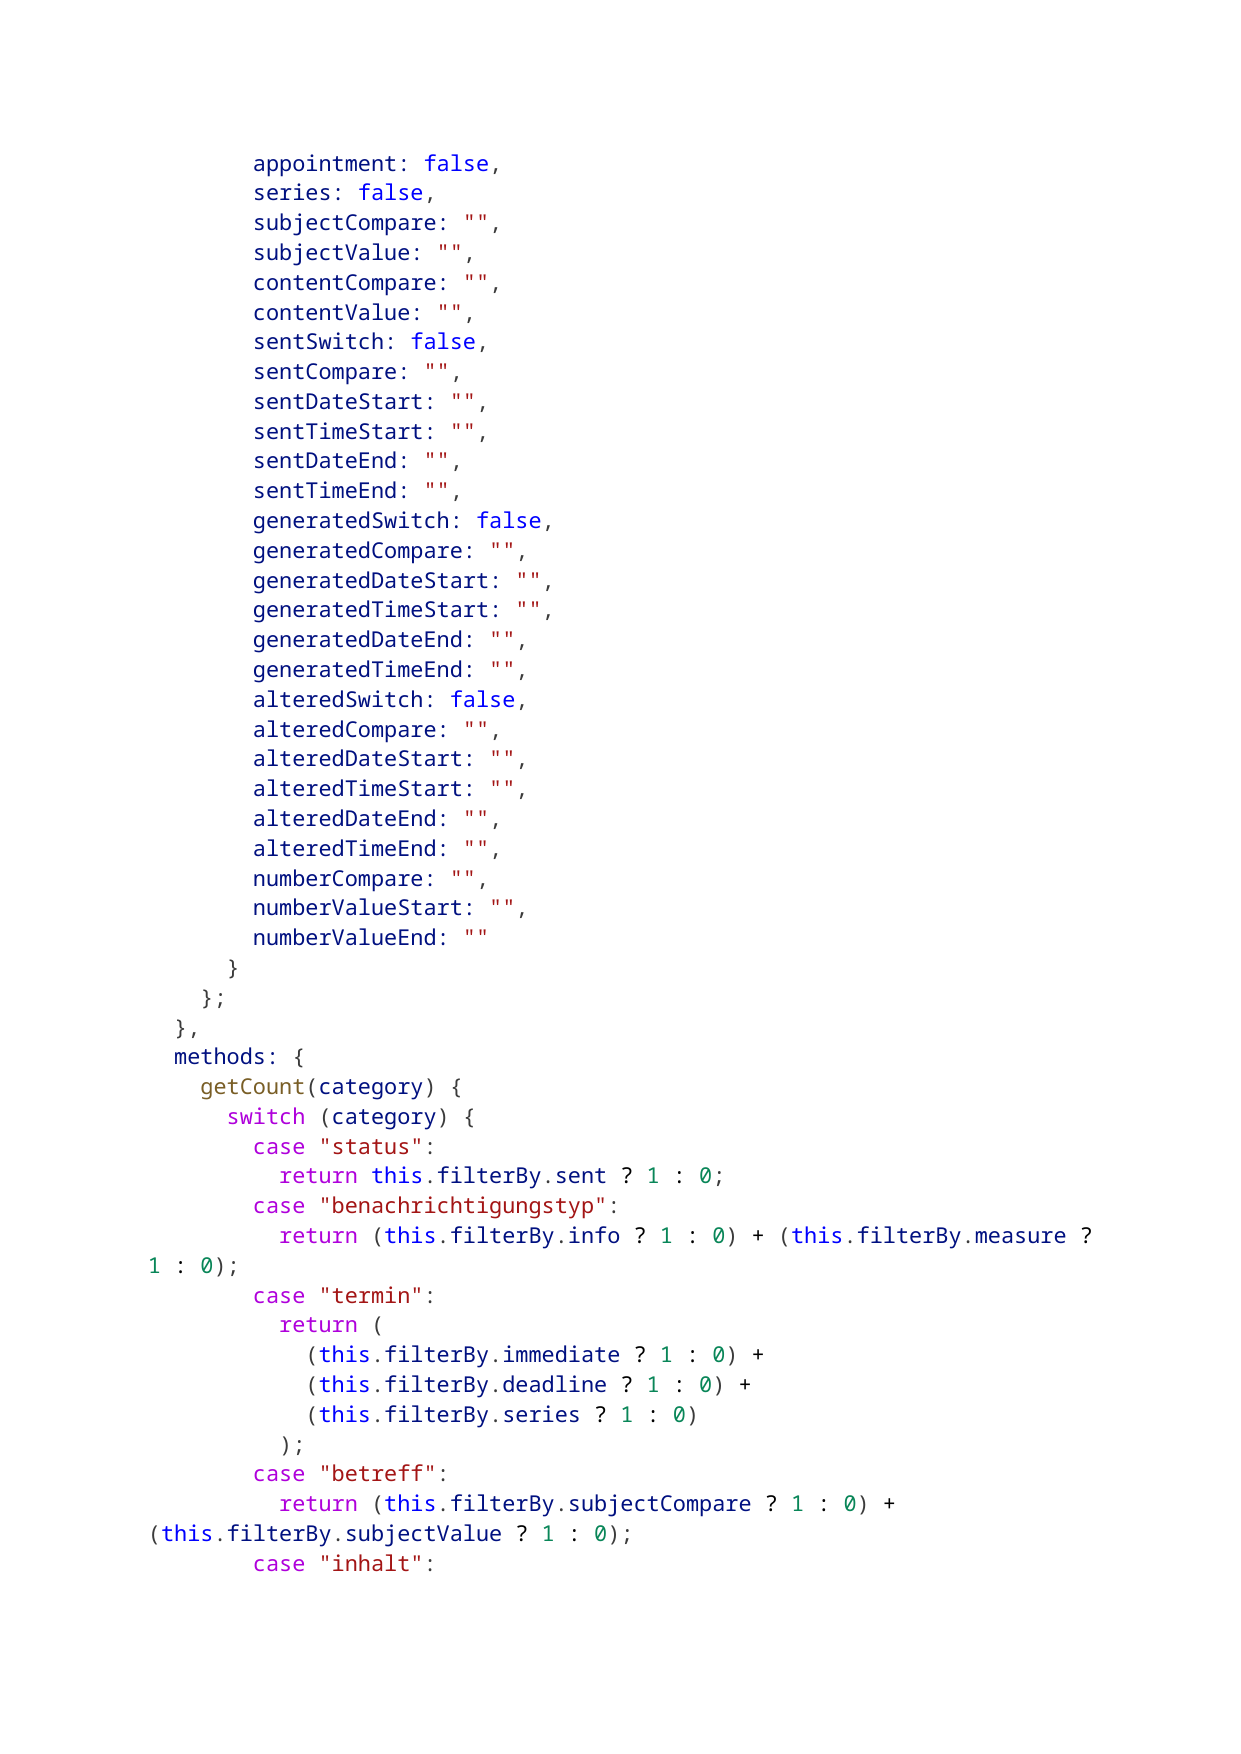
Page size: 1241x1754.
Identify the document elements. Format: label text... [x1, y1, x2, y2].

text (this.filterBy.series ? 1 : 0) [148, 1399, 1093, 1429]
text case "benachrichtigungstyp": [148, 1190, 1093, 1220]
text generatedSwitch: false, [148, 505, 1093, 535]
text sentCompare: "", [148, 356, 1093, 386]
text generatedCompare: "", [148, 535, 1093, 565]
text sentTimeStart: "", [148, 416, 1093, 446]
text ); [148, 1429, 1093, 1458]
text case "status": [148, 1131, 1093, 1161]
text subjectValue: "", [148, 237, 1093, 267]
text sentSwitch: false, [148, 326, 1093, 356]
text return this.filterBy.sent ? 1 : 0; [148, 1161, 1093, 1190]
text return ( [148, 1309, 1093, 1339]
text numberValueEnd: "" [148, 922, 1093, 952]
text generatedTimeEnd: "", [148, 654, 1093, 684]
text }, [148, 1012, 1093, 1041]
text sentDateEnd: "", [148, 446, 1093, 475]
text }; [148, 982, 1093, 1012]
text switch (category) { [148, 1101, 1093, 1131]
text numberValueStart: "", [148, 892, 1093, 922]
text } [148, 952, 1093, 982]
text alteredCompare: "", [148, 714, 1093, 743]
text alteredTimeEnd: "", [148, 833, 1093, 863]
text return (this.filterBy.info ? 1 : 0) + (this.filterBy.measure ? 1 : 0); [148, 1220, 1093, 1280]
text subjectCompare: "", [148, 207, 1093, 237]
text methods: { [148, 1041, 1093, 1071]
text alteredTimeStart: "", [148, 773, 1093, 803]
text generatedDateEnd: "", [148, 624, 1093, 654]
text return (this.filterBy.subjectCompare ? 1 : 0) + (this.filterBy.subjectValue ? 1 : 0); [148, 1488, 1093, 1548]
text getCount(category) { [148, 1071, 1093, 1101]
text contentValue: "", [148, 297, 1093, 326]
text alteredDateStart: "", [148, 743, 1093, 773]
text case "termin": [148, 1280, 1093, 1309]
text sentDateStart: "", [148, 386, 1093, 416]
text series: false, [148, 177, 1093, 207]
text contentCompare: "", [148, 267, 1093, 297]
text (this.filterBy.deadline ? 1 : 0) + [148, 1369, 1093, 1399]
text alteredDateEnd: "", [148, 803, 1093, 833]
text case "betreff": [148, 1458, 1093, 1488]
text (this.filterBy.immediate ? 1 : 0) + [148, 1339, 1093, 1369]
text numberCompare: "", [148, 863, 1093, 892]
text alteredSwitch: false, [148, 684, 1093, 714]
text generatedTimeStart: "", [148, 594, 1093, 624]
text appointment: false, [148, 148, 1093, 177]
text generatedDateStart: "", [148, 565, 1093, 594]
text case "inhalt": [148, 1548, 1093, 1578]
text sentTimeEnd: "", [148, 475, 1093, 505]
